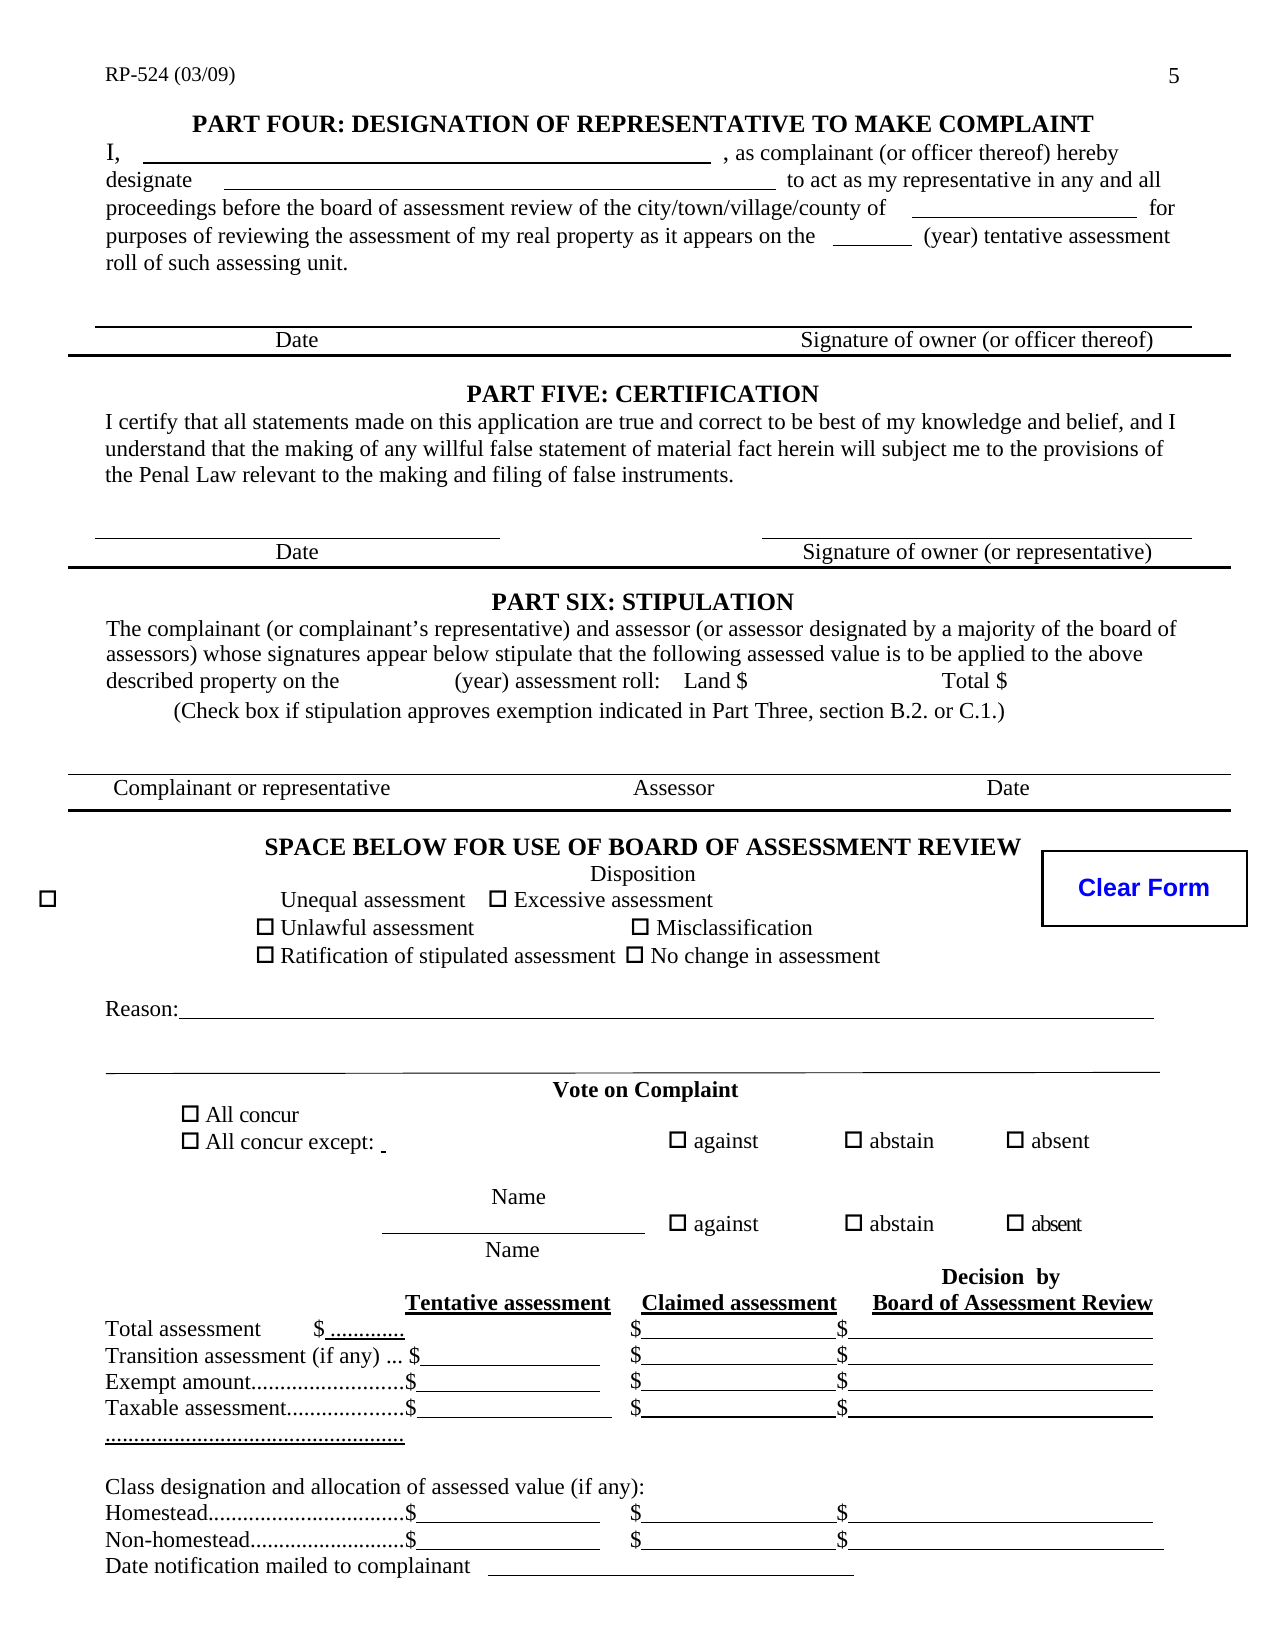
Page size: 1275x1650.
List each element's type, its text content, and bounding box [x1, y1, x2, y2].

table_cell Signature of owner (or officer thereof) [717, 328, 1192, 354]
text Reason: [105, 995, 1258, 1022]
table_cell (year) tentative assessment [912, 223, 1192, 250]
table_cell for [912, 194, 1192, 223]
text $ $ [630, 1394, 1258, 1420]
table_cell [1192, 168, 1231, 194]
text Homestead $ [105, 1499, 600, 1526]
text □ against □ abstain □ absent [667, 1128, 1258, 1154]
table_cell Total $ [912, 669, 1231, 696]
table_cell proceedings before the board of assessment review of the city/town/village/county of [95, 194, 912, 223]
table_cell [912, 250, 1192, 326]
table_cell Complainant or representative [68, 775, 435, 809]
table_cell [1192, 250, 1231, 326]
table_cell [1192, 223, 1231, 250]
table_cell [717, 250, 912, 326]
table_cell roll of such assessing unit. [95, 250, 717, 326]
table_header [1192, 139, 1231, 168]
table_cell (year) assessment roll: Land $ [435, 669, 912, 696]
text I certify that all statements made on this application are true and correct to be best of my knowledge and belief, and I understand that the making of any willful false statement of material fact herein will subject me to the provisions of the Penal Law relevant to the making and filing of false instruments. [105, 408, 1179, 487]
table_header , as complainant (or officer thereof) hereby [717, 139, 1192, 168]
table_cell purposes of reviewing the assessment of my real property as it appears on the [95, 223, 912, 250]
subtitle Vote on Complaint [552, 1077, 1258, 1102]
table_header [68, 139, 94, 168]
text $ $ [630, 1368, 1258, 1394]
table_header [68, 538, 94, 566]
subtitle PART FOUR: DESIGNATION OF REPRESENTATIVE TO MAKE COMPLAINT [37, 109, 1248, 138]
text $ $ [630, 1499, 1258, 1526]
table_cell [68, 168, 94, 194]
list Unlawful assessment □ Misclassification [255, 913, 1258, 941]
subtitle PART SIX: STIPULATION [37, 587, 1248, 616]
list All concur except: [180, 1127, 644, 1183]
text □ against □ abstain □ absent Name [382, 1210, 1083, 1262]
text Disposition [37, 860, 1041, 886]
list Ratification of stipulated assessment □ No change in assessment [255, 941, 1258, 969]
table_header Date [95, 539, 499, 566]
table_cell [68, 250, 94, 326]
subtitle Decision by Tentative assessment Claimed assessment Board of Assessment Review [405, 1263, 1153, 1316]
table_header I, [95, 139, 717, 168]
table_cell [68, 223, 94, 250]
text SPACE BELOW FOR USE OF BOARD OF ASSESSMENT REVIEW [37, 832, 1248, 860]
table_header The complainant (or complainant’s representative) and assessor (or assessor designated by a majority of the board of assessors) whose signatures appear below stipulate that the following assessed value is to be applied to the above [68, 616, 1231, 668]
list All concur [180, 1101, 307, 1127]
table_cell [68, 326, 94, 354]
text $ $ [630, 1341, 1258, 1368]
text PART FIVE: CERTIFICATION [37, 380, 1248, 408]
table_cell [1192, 194, 1231, 223]
table_cell designate [95, 168, 717, 194]
text Total assessment $ Transition assessment (if any) ... $ Exempt amount $ [105, 1316, 600, 1394]
table_cell described property on the [68, 669, 435, 696]
text Class designation and allocation of assessed value (if any): [105, 1473, 1258, 1499]
table_cell Date [912, 775, 1231, 809]
table_header [1192, 538, 1231, 566]
table_cell [68, 194, 94, 223]
text Non-homestead $ [105, 1526, 600, 1552]
table_cell Assessor [435, 775, 912, 809]
text Date notification mailed to complainant [105, 1552, 1258, 1578]
text $ $ [630, 1526, 1258, 1552]
list Unequal assessment □ Excessive assessment [37, 886, 1041, 913]
text $ $ [630, 1316, 1258, 1341]
table_cell to act as my representative in any and all [717, 168, 1192, 194]
table_header Signature of owner (or representative) [762, 539, 1192, 566]
table_cell Date [95, 328, 717, 354]
table_cell (Check box if stipulation approves exemption indicated in Part Three, section B.2. or C.1.) [68, 696, 1231, 774]
table_header [500, 538, 762, 566]
text Clear Form [1078, 873, 1247, 902]
text Name [491, 1183, 644, 1209]
text Taxable assessment $ [105, 1394, 611, 1447]
table_cell [1192, 326, 1231, 354]
text [1044, 860, 1246, 886]
